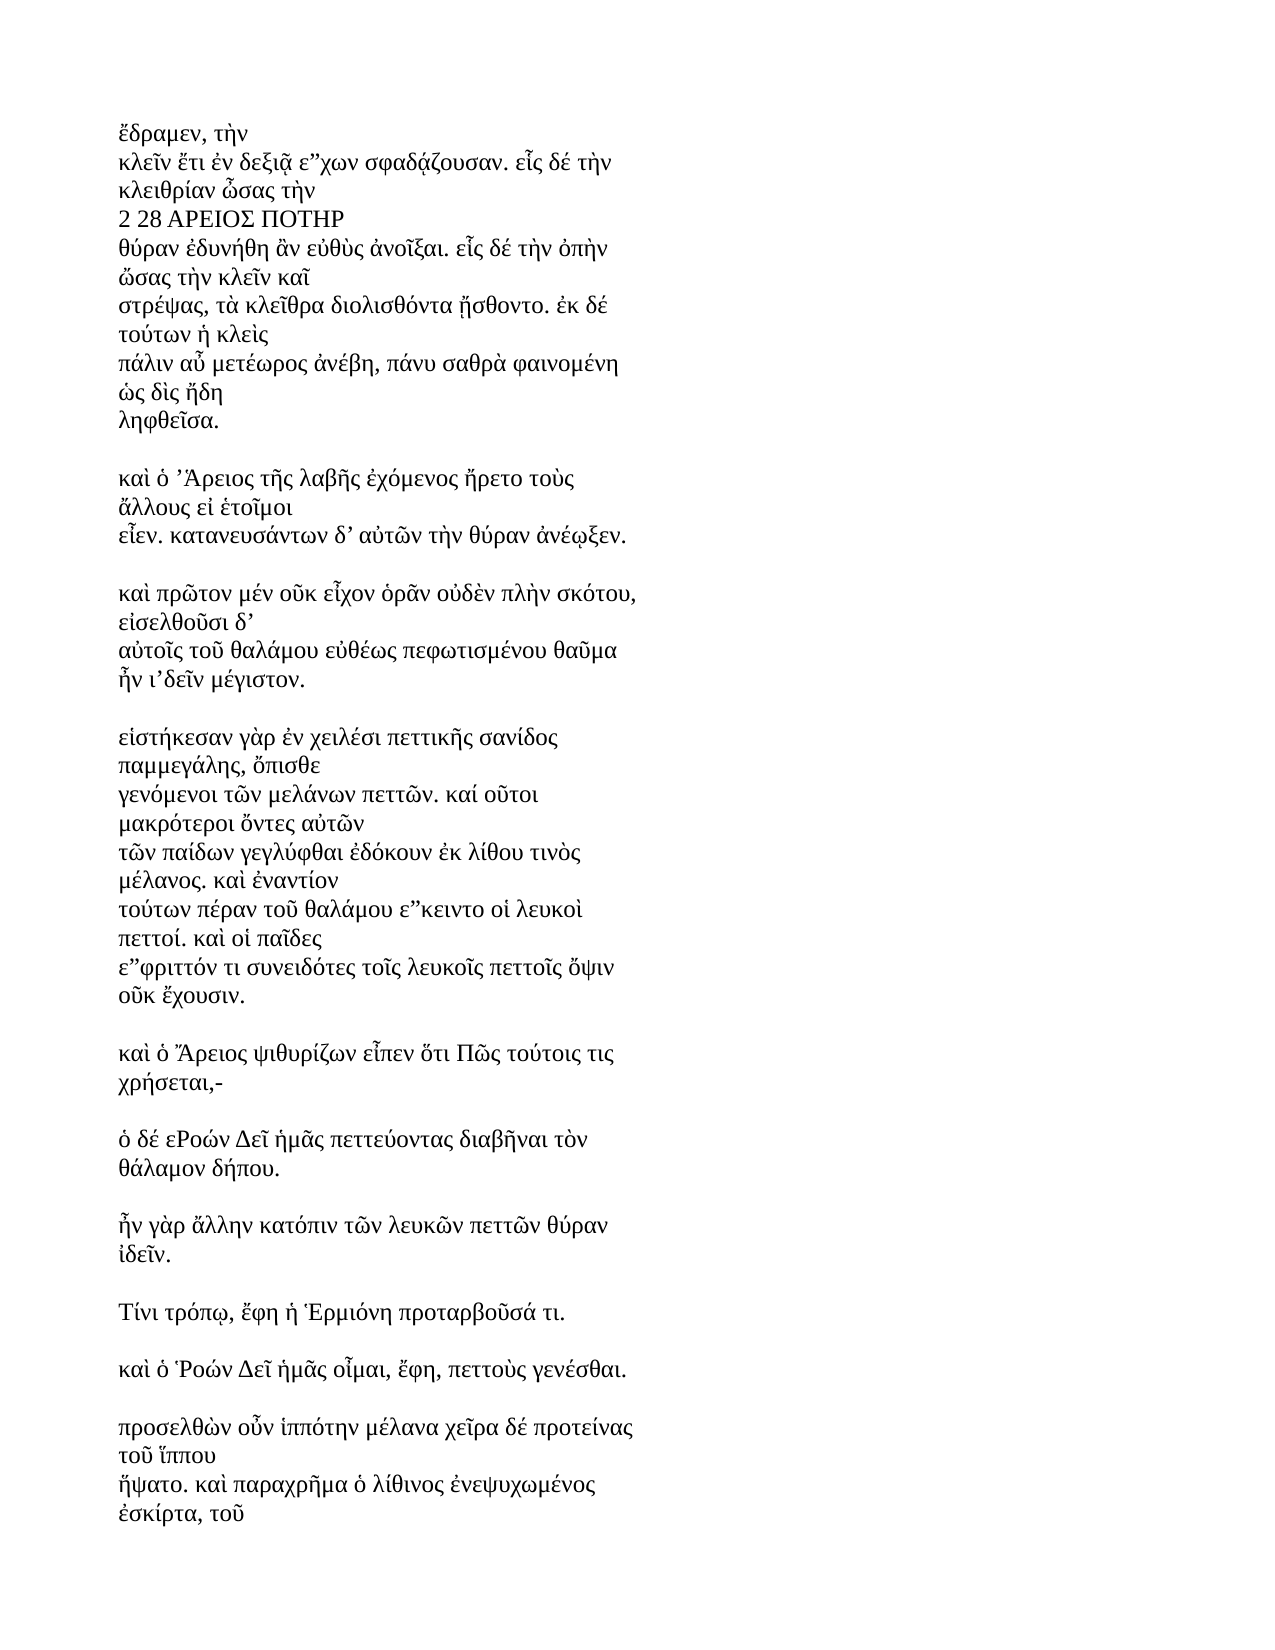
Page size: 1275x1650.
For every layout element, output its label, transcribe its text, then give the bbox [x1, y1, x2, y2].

table_cell ἔδραμεν, τὴν κλεῖν ἔτι ἐν δεξιᾷ ε”χων σφαδᾴζουσαν. εἷς δέ τὴν κλειθρίαν ὦσας τὴν 2 28 ΑΡΕΙΟΣ ΠΟΤΗΡ θύραν ἐδυνήθη ἂν εὐθὺς ἀνοῖξαι. εἷς δέ τὴν ὀπὴν ὤσας τὴν κλεῖν καῖ στρέψας, τὰ κλεῖθρα διολισθόντα ᾔσθοντο. ἐκ δέ τούτων ἡ κλεὶς πάλιν αὖ μετέωρος ἀνέβη, πάνυ σαθρὰ φαινομένη ὡς δὶς ἤδη ληφθεῖσα. καὶ ὁ ’Ἁρειος τῆς λαβῆς ἐχόμενος ἤρετο τοὺς ἄλλους εἰ ἑτοῖμοι εἶεν. κατανευσάντων δ’ αὐτῶν τὴν θύραν ἀνέῳξεν. καὶ πρῶτον μέν οῦκ εἶχον ὁρᾶν οὐδὲν πλὴν σκότου, εἰσελθοῦσι δ’ αὐτοῖς τοῦ θαλάμου εὐθέως πεφωτισμένου θαῦμα ἦν ι’δεῖν μέγιστον. εἱστήκεσαν γὰρ ἐν χειλέσι πεττικῆς σανίδος παμμεγάλης, ὄπισθε γενόμενοι τῶν μελάνων πεττῶν. καί οῦτοι μακρότεροι ὄντες αὐτῶν τῶν παίδων γεγλύφθαι ἐδόκουν ἐκ λίθου τινὸς μέλανος. καὶ ἐναντίον τούτων πέραν τοῦ θαλάμου ε”κειντο οἱ λευκοὶ πεττοί. καὶ οἱ παῖδες ε”φριττόν τι συνειδότες τοῖς λευκοῖς πεττοῖς ὄψιν οῦκ ἔχουσιν. καὶ ὁ Ἄρειος ψιθυρίζων εἶπεν ὅτι Πῶς τούτοις τις χρήσεται,- ὁ δέ εΡοών Δεῖ ἡμᾶς πεττεύοντας διαβῆναι τὸν θάλαμον δήπου. ἦν γὰρ ἄλλην κατόπιν τῶν λευκῶν πεττῶν θύραν ἰδεῖν. Τίνι τρόπῳ, ἔφη ἡ Ἑρμιόνη προταρβοῦσά τι. καὶ ὁ Ῥοών Δεῖ ἡμᾶς οἶμαι, ἔφη, πεττοὺς γενέσθαι. προσελθὼν οὖν ἱππότην μέλανα χεῖρα δέ προτείνας τοῦ ἵππου ἥψατο. καὶ παραχρῆμα ὁ λίθινος ἐνεψυχωμένος ἐσκίρτα, τοῦ [118, 118, 637, 1527]
table_cell [638, 118, 1157, 1527]
